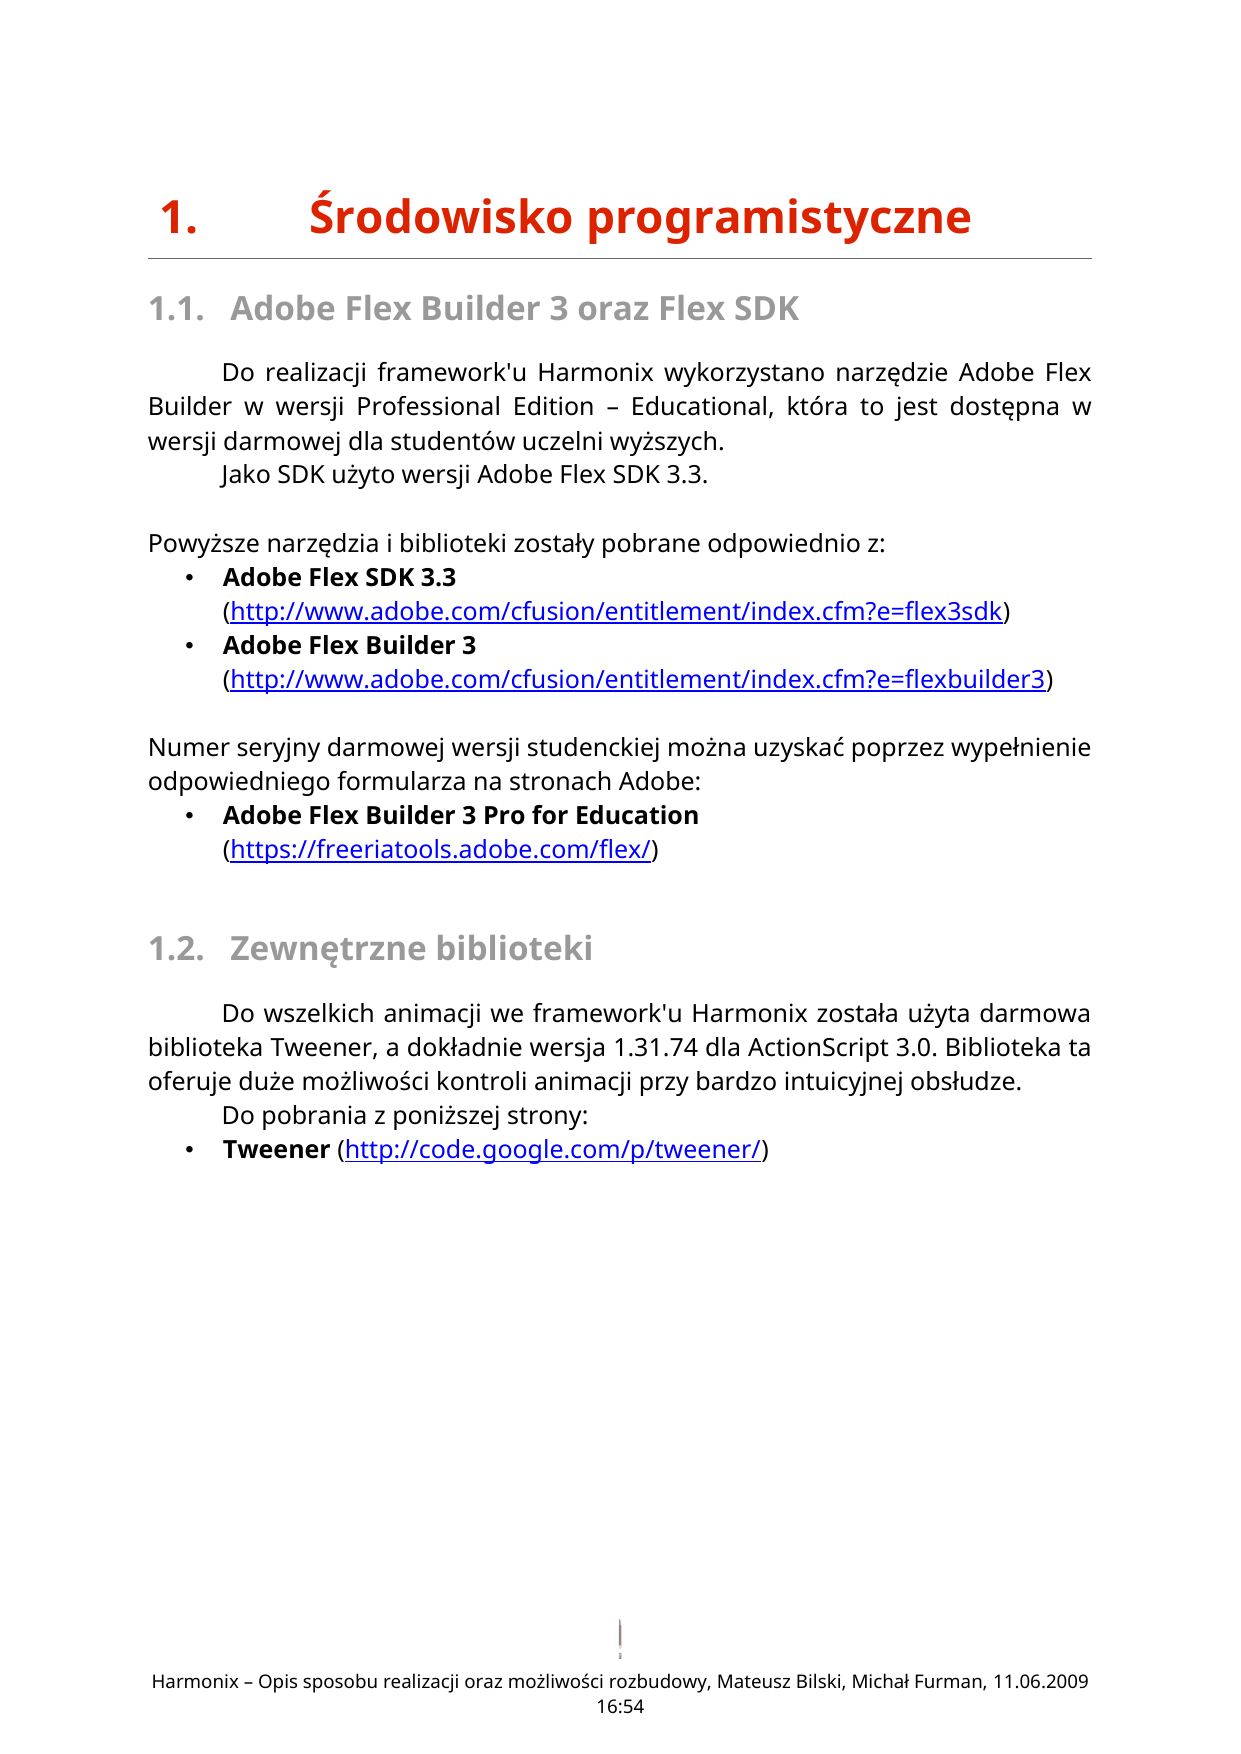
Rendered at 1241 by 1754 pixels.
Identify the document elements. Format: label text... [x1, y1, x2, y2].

text Do pobrania z poniższej strony: [148, 1098, 1092, 1132]
subtitle Zewnętrzne biblioteki [148, 925, 1092, 970]
list Adobe Flex Builder 3 Pro for Education (https://freeriatools.adobe.com/flex/) [185, 798, 1092, 866]
subtitle Adobe Flex Builder 3 oraz Flex SDK [148, 284, 1092, 330]
list Adobe Flex SDK 3.3 (http://www.adobe.com/cfusion/entitlement/index.cfm?e=flex3sdk) [185, 559, 1092, 627]
subtitle Środowisko programistyczne [148, 173, 1092, 258]
text Jako SDK użyto wersji Adobe Flex SDK 3.3. [148, 457, 1092, 491]
list Tweener (http://code.google.com/p/tweener/) [185, 1132, 1092, 1166]
picture [618, 1618, 622, 1660]
list Adobe Flex Builder 3 (http://www.adobe.com/cfusion/entitlement/index.cfm?e=flexbuilder3) [185, 627, 1092, 696]
text Do realizacji framework'u Harmonix wykorzystano narzędzie Adobe Flex Builder w wersji Professional Edition – Educational, która to jest dostępna w wersji darmowej dla studentów uczelni wyższych. [148, 355, 1092, 457]
text Powyższe narzędzia i biblioteki zostały pobrane odpowiednio z: [148, 525, 1092, 559]
text Do wszelkich animacji we framework'u Harmonix została użyta darmowa biblioteka Tweener, a dokładnie wersja 1.31.74 dla ActionScript 3.0. Biblioteka ta oferuje duże możliwości kontroli animacji przy bardzo intuicyjnej obsłudze. [148, 995, 1092, 1098]
text Numer seryjny darmowej wersji studenckiej można uzyskać poprzez wypełnienie odpowiedniego formularza na stronach Adobe: [148, 730, 1092, 798]
